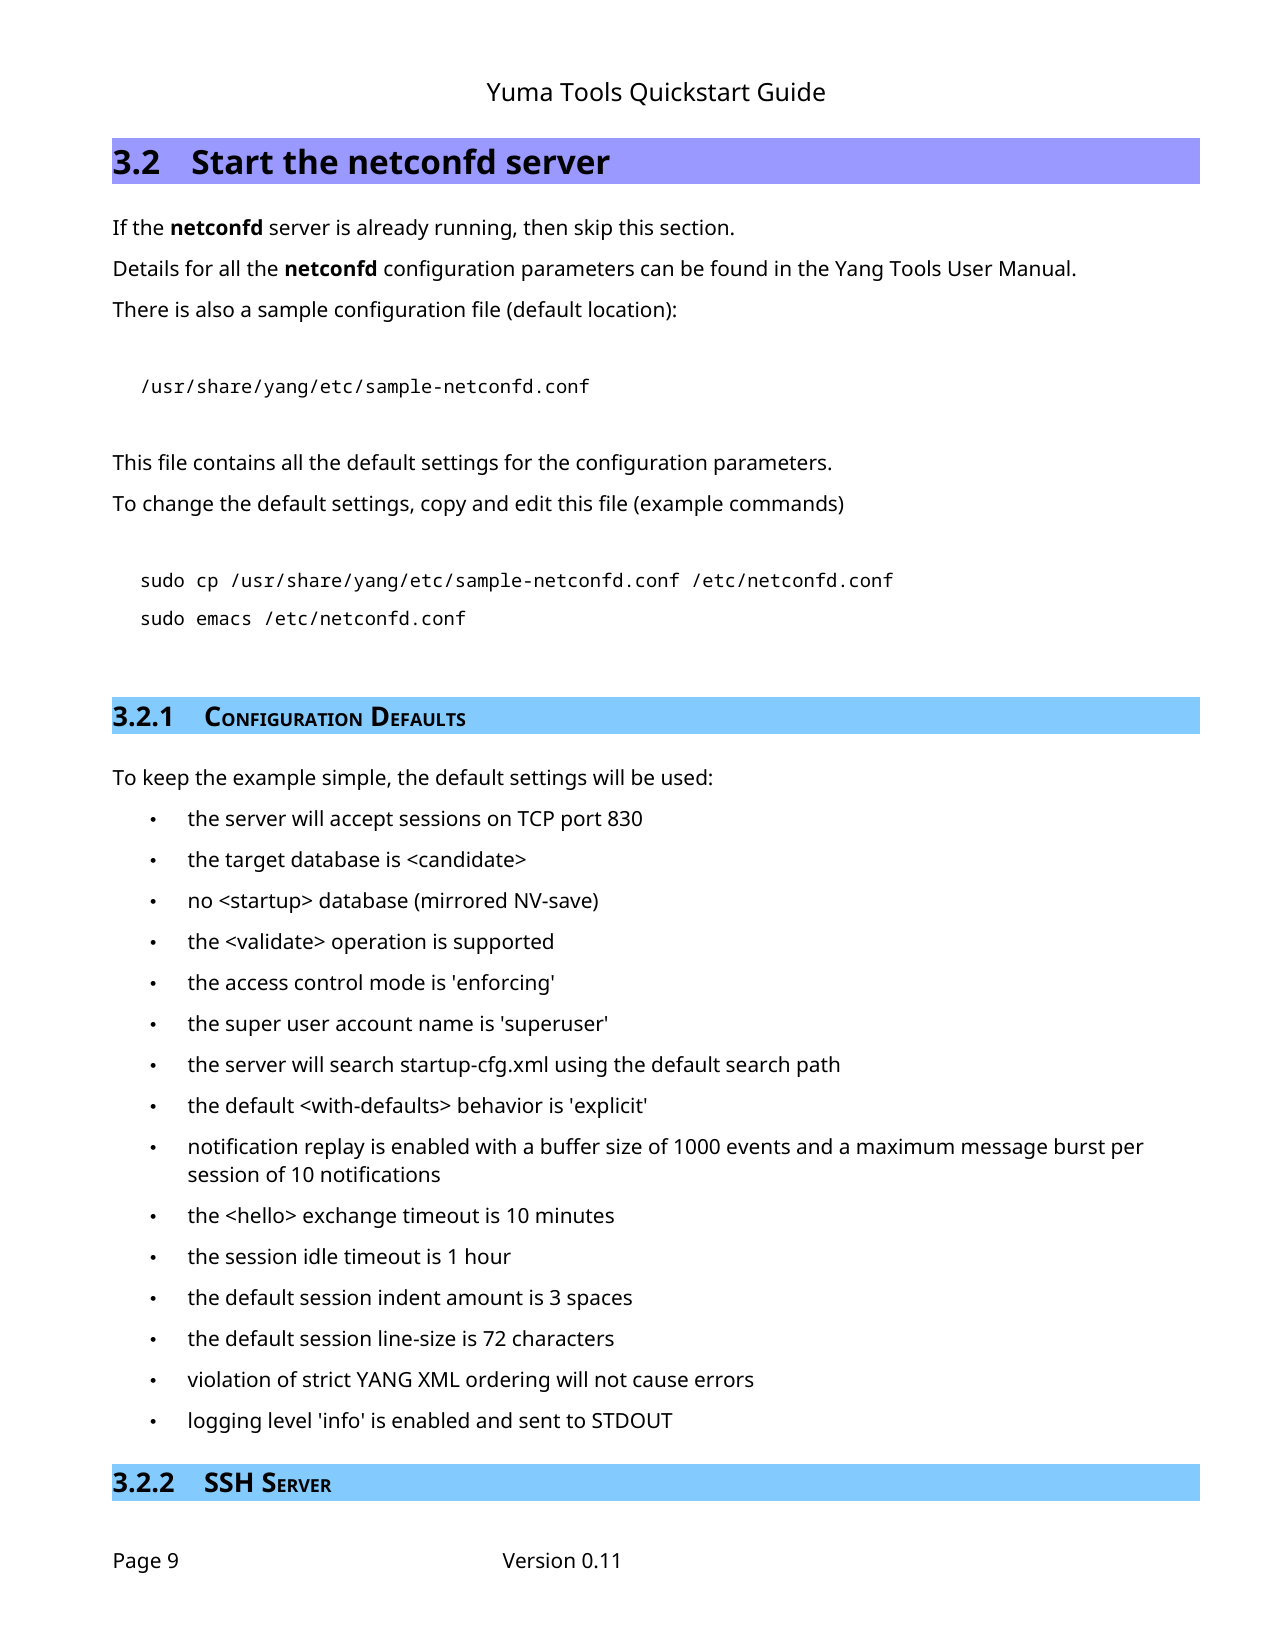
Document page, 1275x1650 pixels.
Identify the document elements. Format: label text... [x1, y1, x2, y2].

list the default <with-defaults> behavior is 'explicit' [150, 1091, 1200, 1119]
text /usr/share/yang/etc/sample-netconfd.conf [139, 373, 1200, 399]
list the server will accept sessions on TCP port 830 [150, 804, 1200, 833]
text To keep the example simple, the default settings will be used: [112, 763, 1200, 792]
list logging level 'info' is enabled and sent to STDOUT [150, 1406, 1200, 1434]
list the session idle timeout is 1 hour [150, 1242, 1200, 1271]
list the default session line-size is 72 characters [150, 1324, 1200, 1353]
list the target database is <candidate> [150, 845, 1200, 874]
text This file contains all the default settings for the configuration parameters. [112, 448, 1200, 477]
list violation of strict YANG XML ordering will not cause errors [150, 1365, 1200, 1393]
text If the netconfd server is already running, then skip this section. [112, 213, 1200, 242]
list notification replay is enabled with a buffer size of 1000 events and a maximum message burst per session of 10 notifications [150, 1132, 1200, 1189]
list the server will search startup-cfg.xml using the default search path [150, 1050, 1200, 1078]
text There is also a sample configuration file (default location): [112, 295, 1200, 323]
subtitle Start the netconfd server [112, 138, 1200, 184]
list no <startup> database (mirrored NV-save) [150, 886, 1200, 915]
text sudo emacs /etc/netconfd.conf [139, 605, 1200, 631]
text Details for all the netconfd configuration parameters can be found in the Yang Tools User Manual. [112, 254, 1200, 282]
list the default session indent amount is 3 spaces [150, 1283, 1200, 1312]
list the access control mode is 'enforcing' [150, 968, 1200, 997]
subtitle Configuration Defaults [112, 697, 1200, 734]
list the <validate> operation is supported [150, 927, 1200, 956]
text sudo cp /usr/share/yang/etc/sample-netconfd.conf /etc/netconfd.conf [139, 568, 1200, 593]
list the super user account name is 'superuser' [150, 1009, 1200, 1038]
text To change the default settings, copy and edit this file (example commands) [112, 489, 1200, 518]
subtitle SSH Server [112, 1464, 1200, 1501]
list the <hello> exchange timeout is 10 minutes [150, 1201, 1200, 1230]
